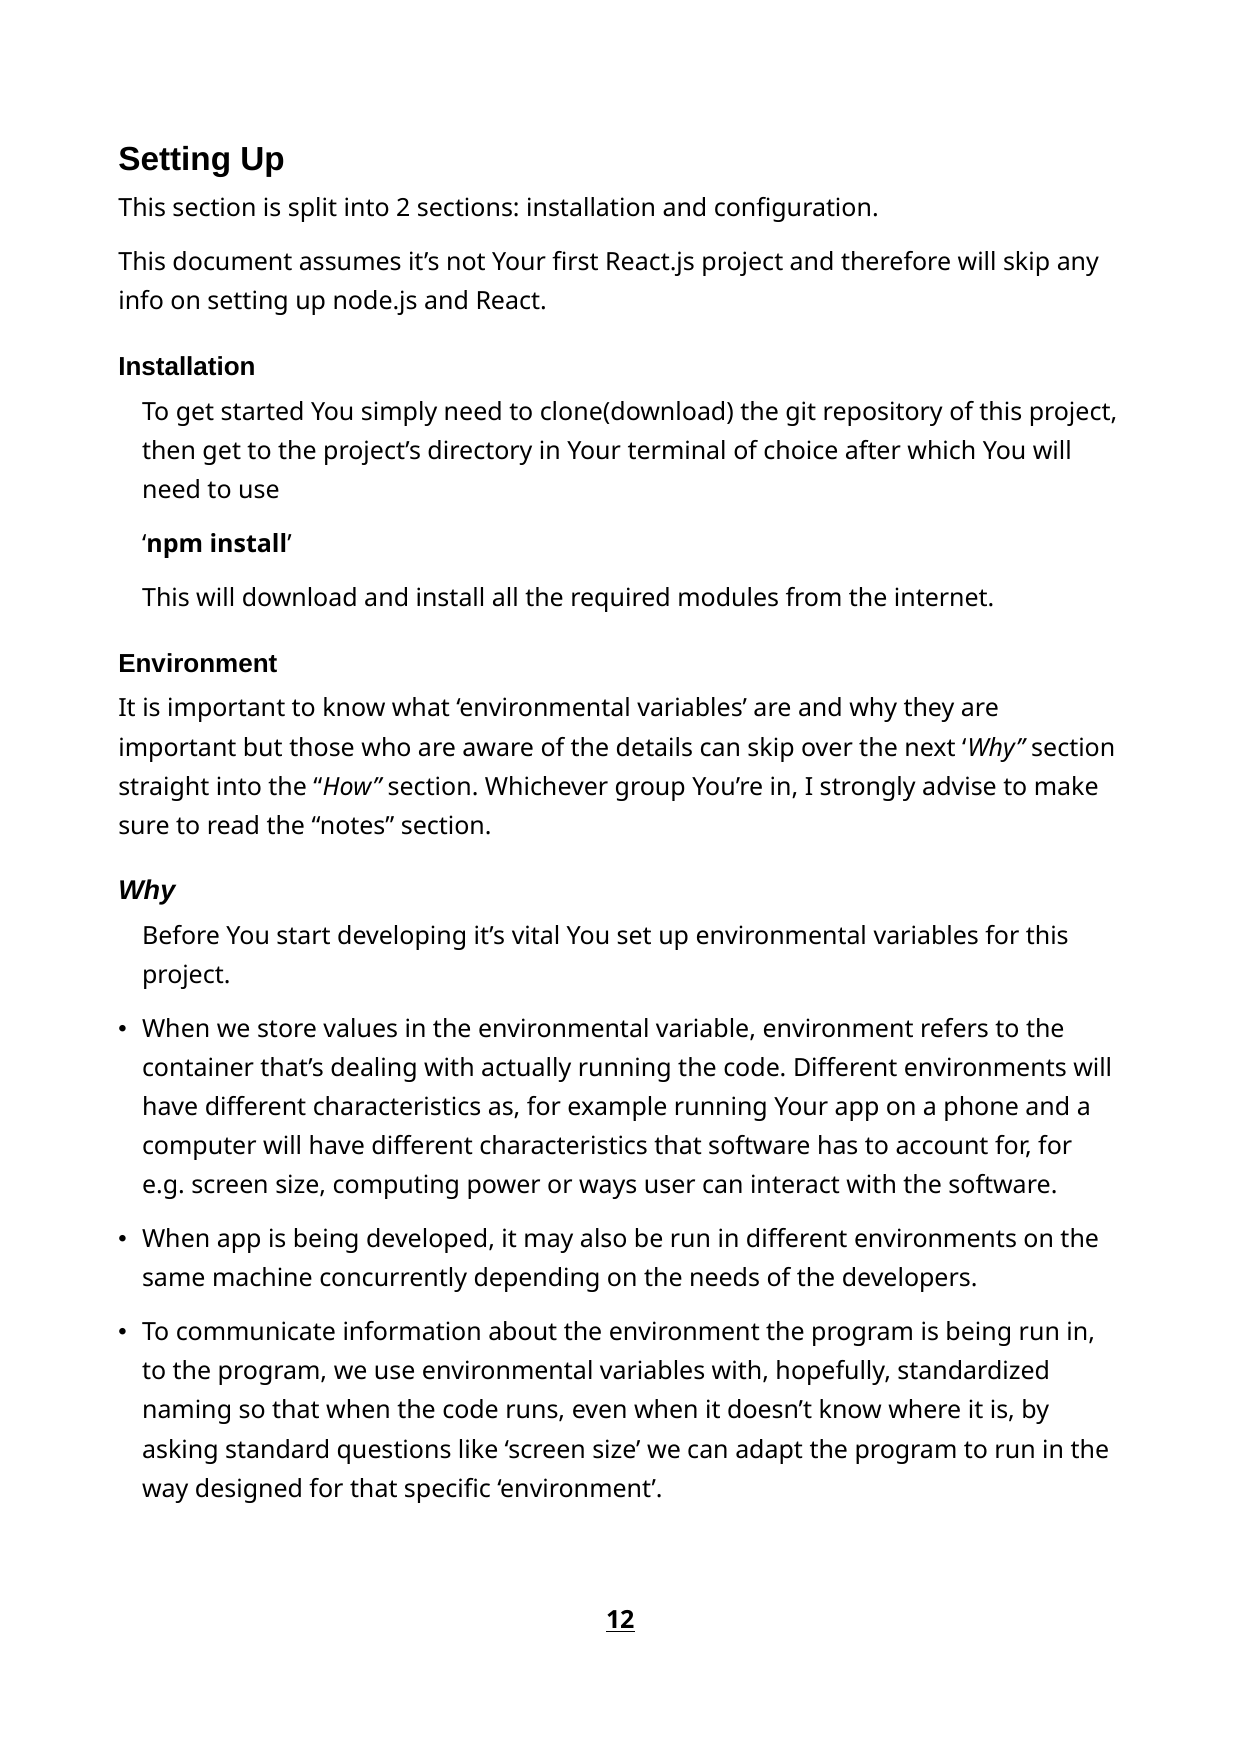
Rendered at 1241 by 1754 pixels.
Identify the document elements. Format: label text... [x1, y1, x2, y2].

subtitle Installation [118, 351, 1122, 381]
text This section is split into 2 sections: installation and configuration. [118, 190, 1122, 224]
list When app is being developed, it may also be run in different environments on the same machine concurrently depending on the needs of the developers. [118, 1221, 1122, 1294]
subtitle Environment [118, 648, 1122, 678]
subtitle Why [118, 874, 1122, 905]
list ‘npm install’ [118, 526, 1122, 560]
list When we store values in the environmental variable, environment refers to the container that’s dealing with actually running the code. Different environments will have different characteristics as, for example running Your app on a phone and a computer will have different characteristics that software has to account for, for e.g. screen size, computing power or ways user can interact with the software. [118, 1011, 1122, 1201]
text This document assumes it’s not Your first React.js project and therefore will skip any info on setting up node.js and React. [118, 244, 1122, 317]
text It is important to know what ‘environmental variables’ are and why they are important but those who are aware of the details can skip over the next ‘Why” section straight into the “How” section. Whichever group You’re in, I strongly advise to make sure to read the “notes” section. [118, 690, 1122, 842]
list To get started You simply need to clone(download) the git repository of this project, then get to the project’s directory in Your terminal of choice after which You will need to use [118, 393, 1122, 506]
list To communicate information about the environment the program is being run in, to the program, we use environmental variables with, hopefully, standardized naming so that when the code runs, even when it doesn’t know where it is, by asking standard questions like ‘screen size’ we can adapt the program to run in the way designed for that specific ‘environment’. [118, 1314, 1122, 1504]
subtitle Setting Up [118, 139, 1122, 177]
list This will download and install all the required modules from the internet. [118, 579, 1122, 613]
list Before You start developing it’s vital You set up environmental variables for this project. [118, 918, 1122, 991]
